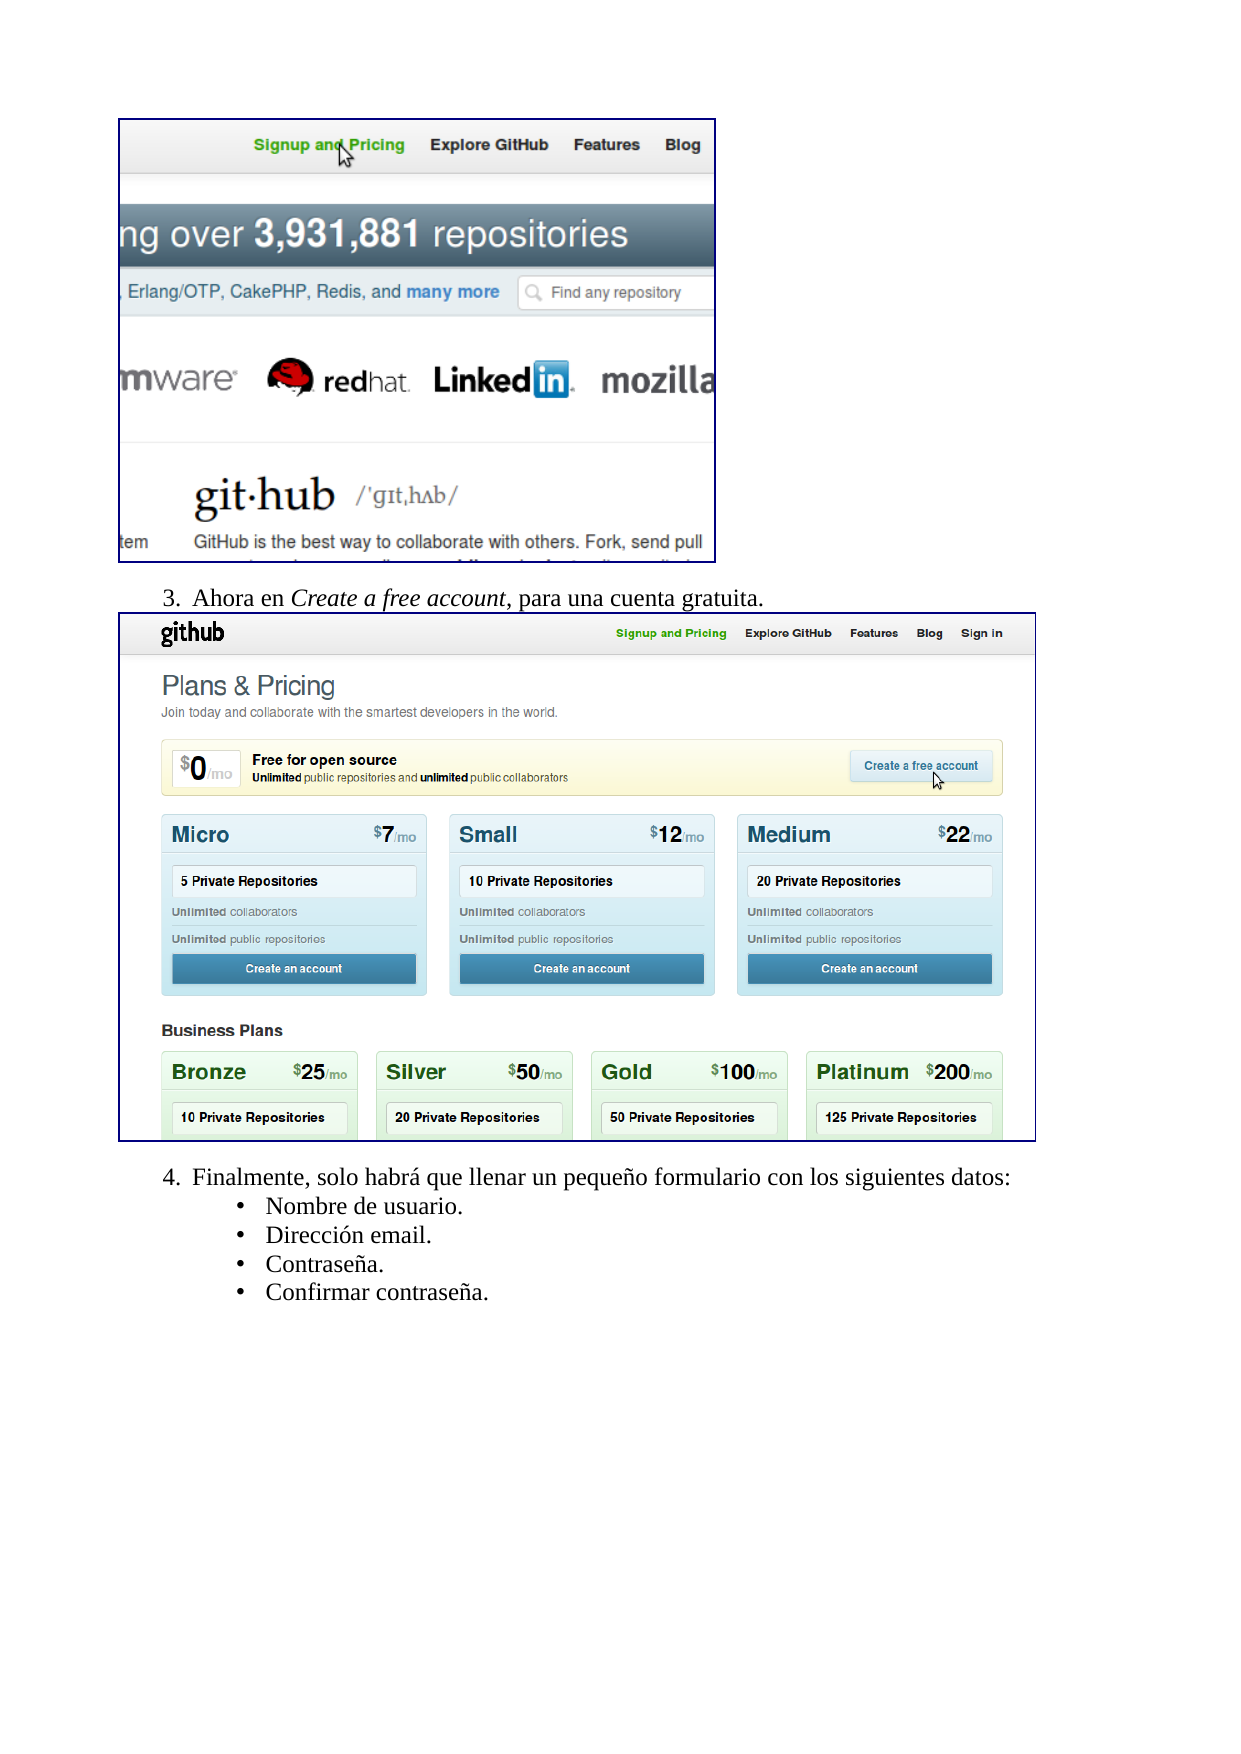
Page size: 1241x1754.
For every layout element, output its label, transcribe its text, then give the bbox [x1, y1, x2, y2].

list Dirección email. [236, 1220, 1122, 1249]
list Nombre de usuario. [236, 1191, 1122, 1220]
list Finalmente, solo habrá que llenar un pequeño formulario con los siguientes datos: [162, 1162, 1122, 1191]
picture [120, 120, 714, 561]
list Contraseña. [236, 1249, 1122, 1277]
picture [120, 614, 1035, 1140]
list Confirmar contraseña. [236, 1277, 1122, 1306]
list Ahora en Create a free account, para una cuenta gratuita. [162, 583, 1122, 612]
